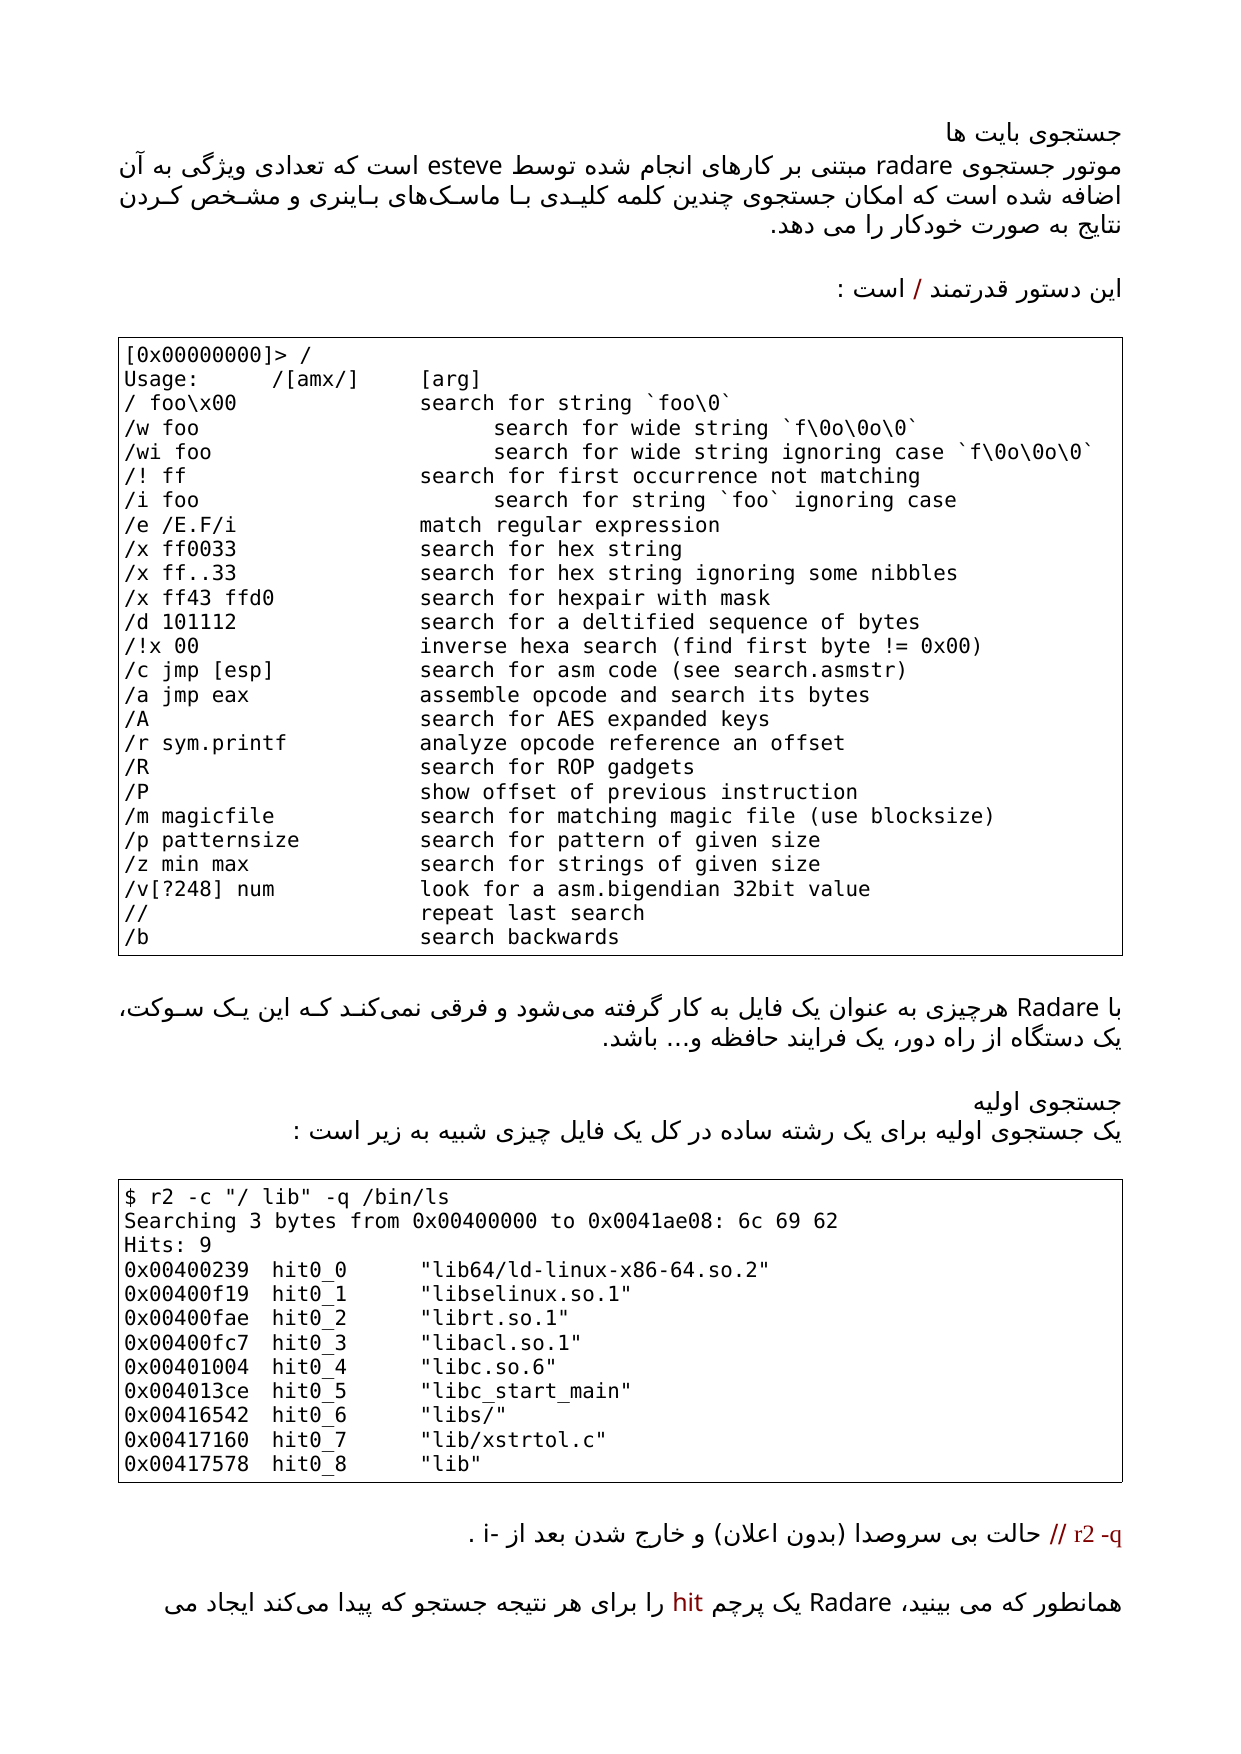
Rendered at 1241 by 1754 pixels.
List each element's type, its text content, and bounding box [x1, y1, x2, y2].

text با Radare هرچیزی به عنوان یک فایل به کار گرفته می‌شود و فرقی نمی‌کند که این یک سوکت، یک دستگاه از راه دور، یک فرایند حافظه و... باشد. [118, 989, 1122, 1053]
table_header $ r2 -c "/ lib" -q /bin/ls Searching 3 bytes from 0x00400000 to 0x0041ae08: 6c 69 62 Hits: 9 0x00400239 hit0_0 "lib64/ld-linux-x86-64.so.2" 0x00400f19 hit0_1 "libselinux.so.1" 0x00400fae hit0_2 "librt.so.1" 0x00400fc7 hit0_3 "libacl.so.1" 0x00401004 hit0_4 "libc.so.6" 0x004013ce hit0_5 "libc_start_main" 0x00416542 hit0_6 "libs/" 0x00417160 hit0_7 "lib/xstrtol.c" 0x00417578 hit0_8 "lib" [119, 1180, 1122, 1482]
text جستجوی اولیه [118, 1087, 1122, 1116]
text همانطور که می بینید، Radare یک پرچم hit را برای هر نتیجه جستجو که پیدا می‌کند ایجاد می کند.شما می‌توانید با استفاده از دستور ps و با روش زیر رشته‌ها را در این آفست ها به تصویر بکشید : [118, 1584, 1122, 1618]
table_header [0x00000000]> / Usage: /[amx/] [arg] / foo\x00 search for string `foo\0` /w foo search for wide string `f\0o\0o\0` /wi foo search for wide string ignoring case `f\0o\0o\0` /! ff search for first occurrence not matching /i foo search for string `foo` ignoring case /e /E.F/i match regular expression /x ff0033 search for hex string /x ff..33 search for hex string ignoring some nibbles /x ff43 ffd0 search for hexpair with mask /d 101112 search for a deltified sequence of bytes /!x 00 inverse hexa search (find first byte != 0x00) /c jmp [esp] search for asm code (see search.asmstr) /a jmp eax assemble opcode and search its bytes /A search for AES expanded keys /r sym.printf analyze opcode reference an offset /R search for ROP gadgets /P show offset of previous instruction /m magicfile search for matching magic file (use blocksize) /p patternsize search for pattern of given size /z min max search for strings of given size /v[?248] num look for a asm.bigendian 32bit value // repeat last search /b search backwards [119, 338, 1122, 955]
text r2 -q // حالت بی سروصدا (بدون اعلان) و خارج شدن بعد از -i . [118, 1516, 1122, 1550]
text جستجوی بایت ها [118, 118, 1122, 147]
text این دستور قدرتمند / است : [118, 274, 1122, 303]
text یک جستجوی اولیه برای یک رشته ساده در کل یک فایل چیزی شبیه به زیر است : [118, 1116, 1122, 1145]
text موتور جستجوی radare مبتنی بر کارهای انجام شده توسط esteve است که تعدادی ویژگی به آن اضافه شده است که امکان جستجوی چندین کلمه کلیدی با ماسک‌های باینری و مشخص کردن نتایج به صورت خودکار را می دهد. [118, 147, 1122, 240]
